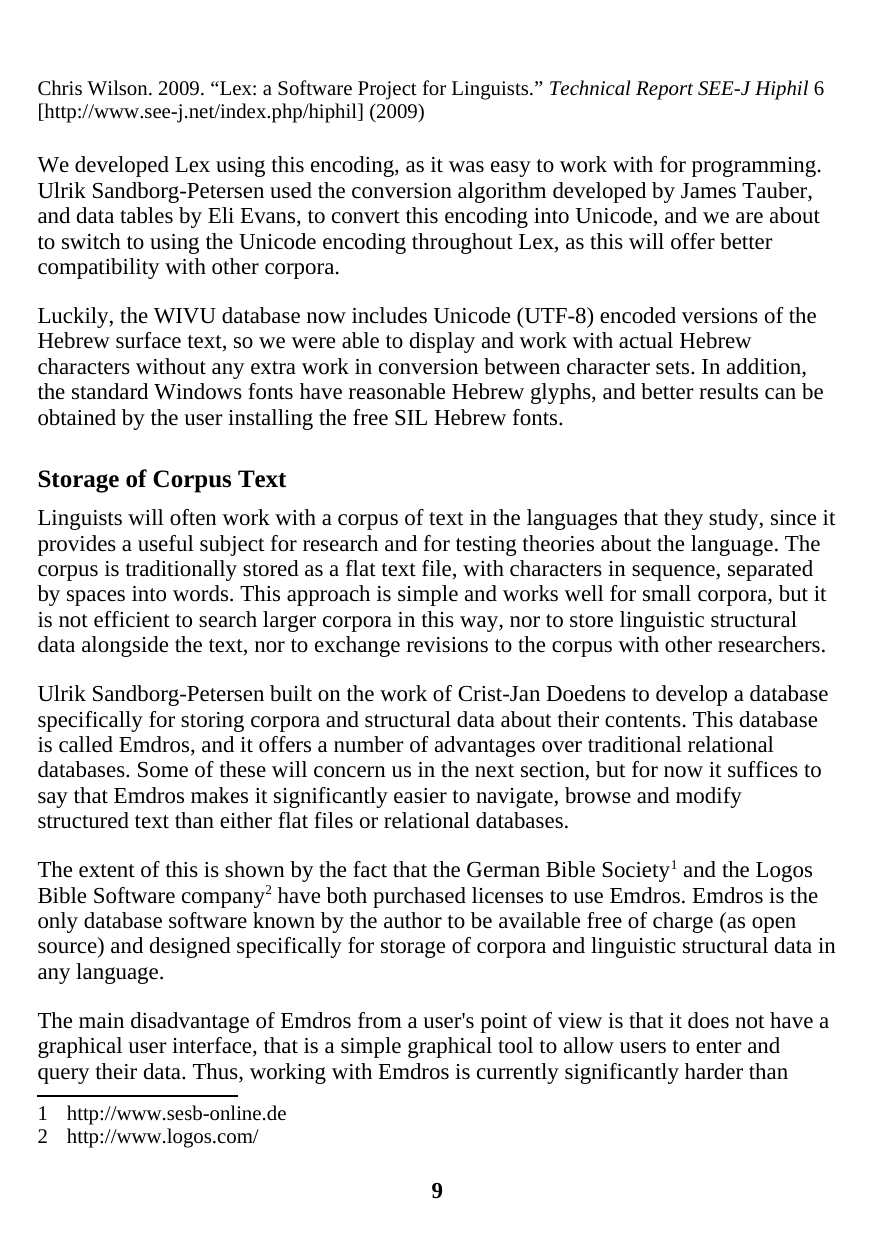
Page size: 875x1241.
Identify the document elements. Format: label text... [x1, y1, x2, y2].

text We developed Lex using this encoding, as it was easy to work with for programming. Ulrik Sandborg-Petersen used the conversion algorithm developed by James Tauber, and data tables by Eli Evans, to convert this encoding into Unicode, and we are about to switch to using the Unicode encoding throughout Lex, as this will offer better compatibility with other corpora. [37, 152, 837, 279]
text The extent of this is shown by the fact that the German Bible Society and the Logos Bible Software company have both purchased licenses to use Emdros. Emdros is the only database software known by the author to be available free of charge (as open source) and designed specifically for storage of corpora and linguistic structural data in any language. [37, 857, 837, 984]
text Ulrik Sandborg-Petersen built on the work of Crist-Jan Doedens to develop a database specifically for storing corpora and structural data about their contents. This database is called Emdros, and it offers a number of advantages over traditional relational databases. Some of these will concern us in the next section, but for now it suffices to say that Emdros makes it significantly easier to navigate, browse and modify structured text than either flat files or relational databases. [37, 681, 837, 834]
text Luckily, the WIVU database now includes Unicode (UTF-8) encoded versions of the Hebrew surface text, so we were able to display and work with actual Hebrew characters without any extra work in conversion between character sets. In addition, the standard Windows fonts have reasonable Hebrew glyphs, and better results can be obtained by the user installing the free SIL Hebrew fonts. [37, 303, 837, 430]
text Linguists will often work with a corpus of text in the languages that they study, since it provides a useful subject for research and for testing theories about the language. The corpus is traditionally stored as a flat text file, with characters in sequence, separated by spaces into words. This approach is simple and works well for small corpora, but it is not efficient to search larger corpora in this way, nor to store linguistic structural data alongside the text, nor to exchange revisions to the corpus with other researchers. [37, 505, 837, 658]
text http://www.logos.com/ [37, 1125, 837, 1148]
text http://www.sesb-online.de [37, 1102, 837, 1125]
text The main disadvantage of Emdros from a user's point of view is that it does not have a graphical user interface, that is a simple graphical tool to allow users to enter and query their data. Thus, working with Emdros is currently significantly harder than [37, 1008, 837, 1084]
subtitle Storage of Corpus Text [37, 466, 837, 493]
